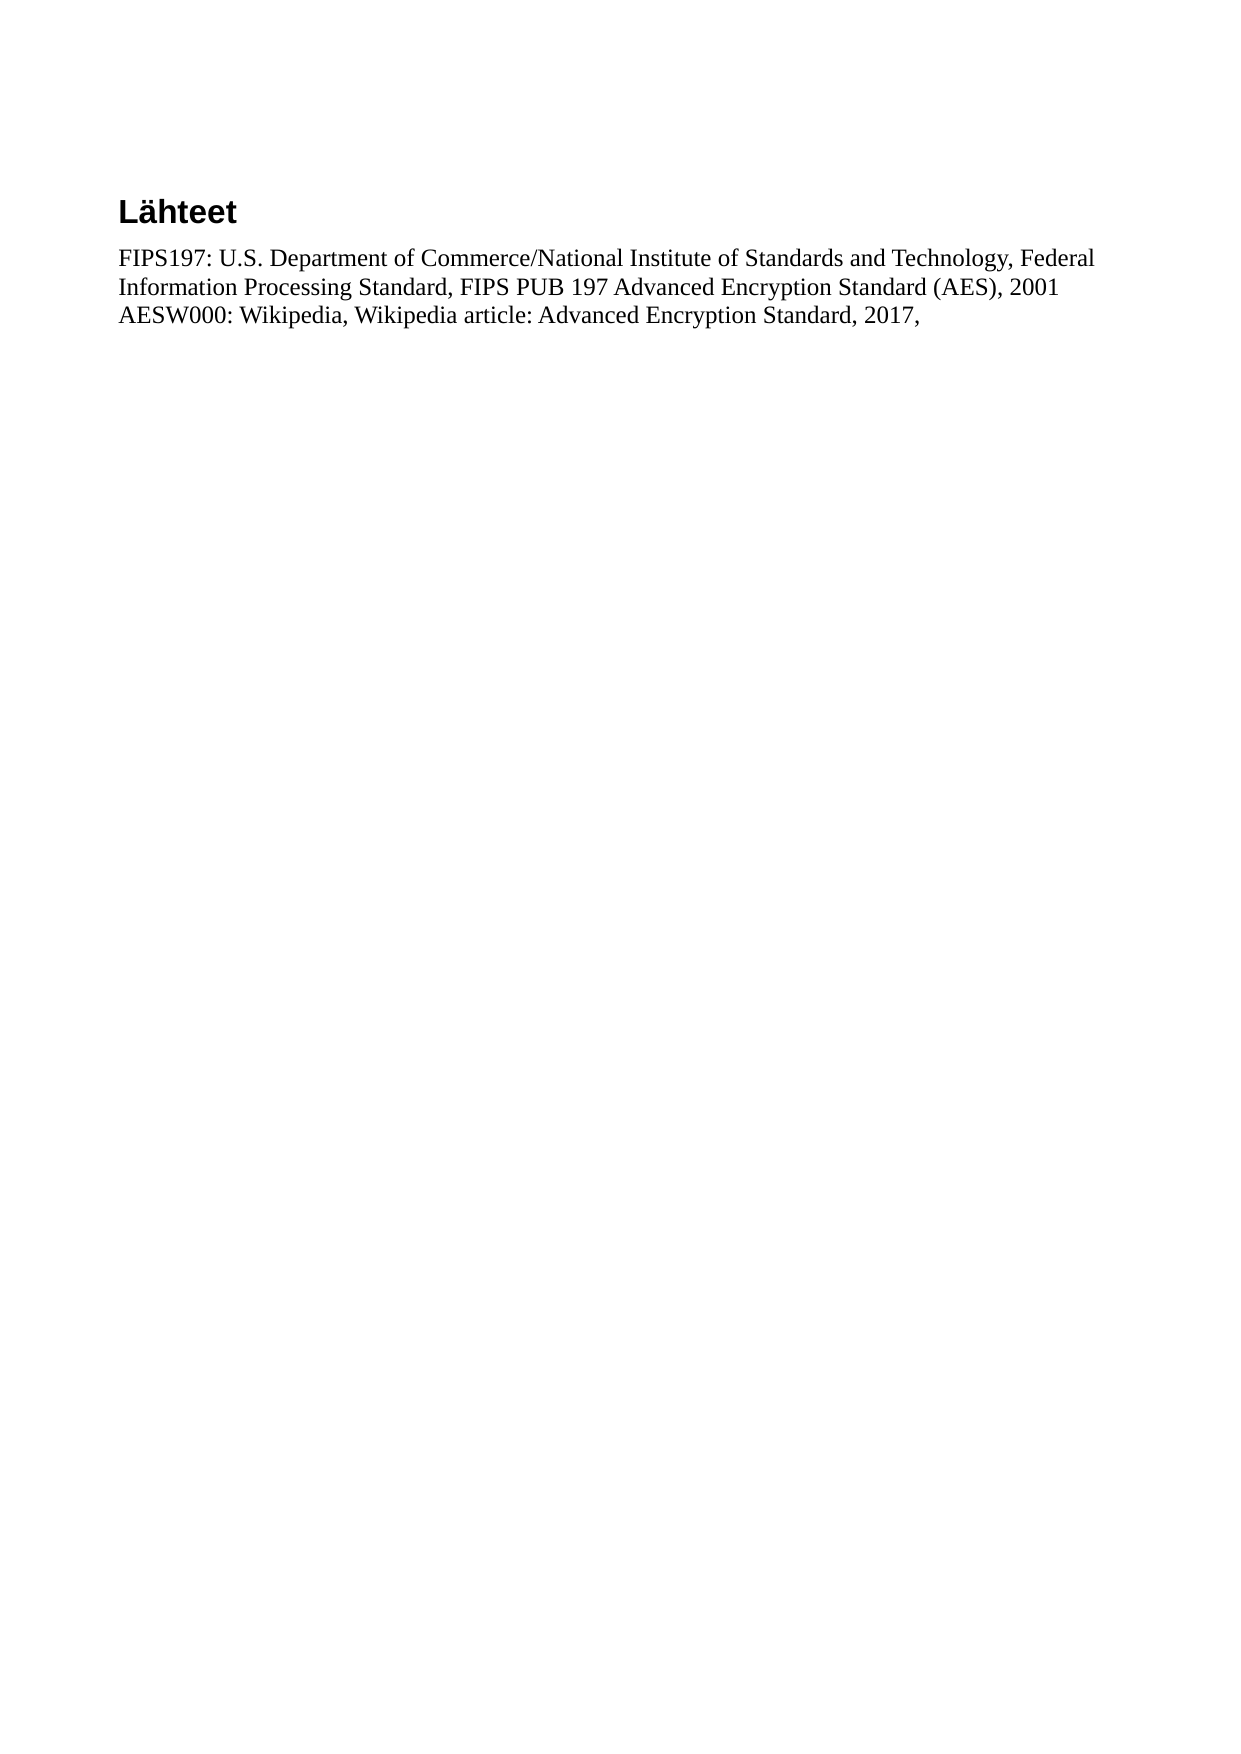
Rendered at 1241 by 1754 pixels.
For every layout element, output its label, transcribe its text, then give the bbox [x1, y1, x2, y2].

subtitle Lähteet [118, 192, 1122, 231]
text AESW000: Wikipedia, Wikipedia article: Advanced Encryption Standard, 2017, [118, 301, 1122, 329]
text FIPS197: U.S. Department of Commerce/National Institute of Standards and Technology, Federal Information Processing Standard, FIPS PUB 197 Advanced Encryption Standard (AES), 2001 [118, 243, 1122, 301]
